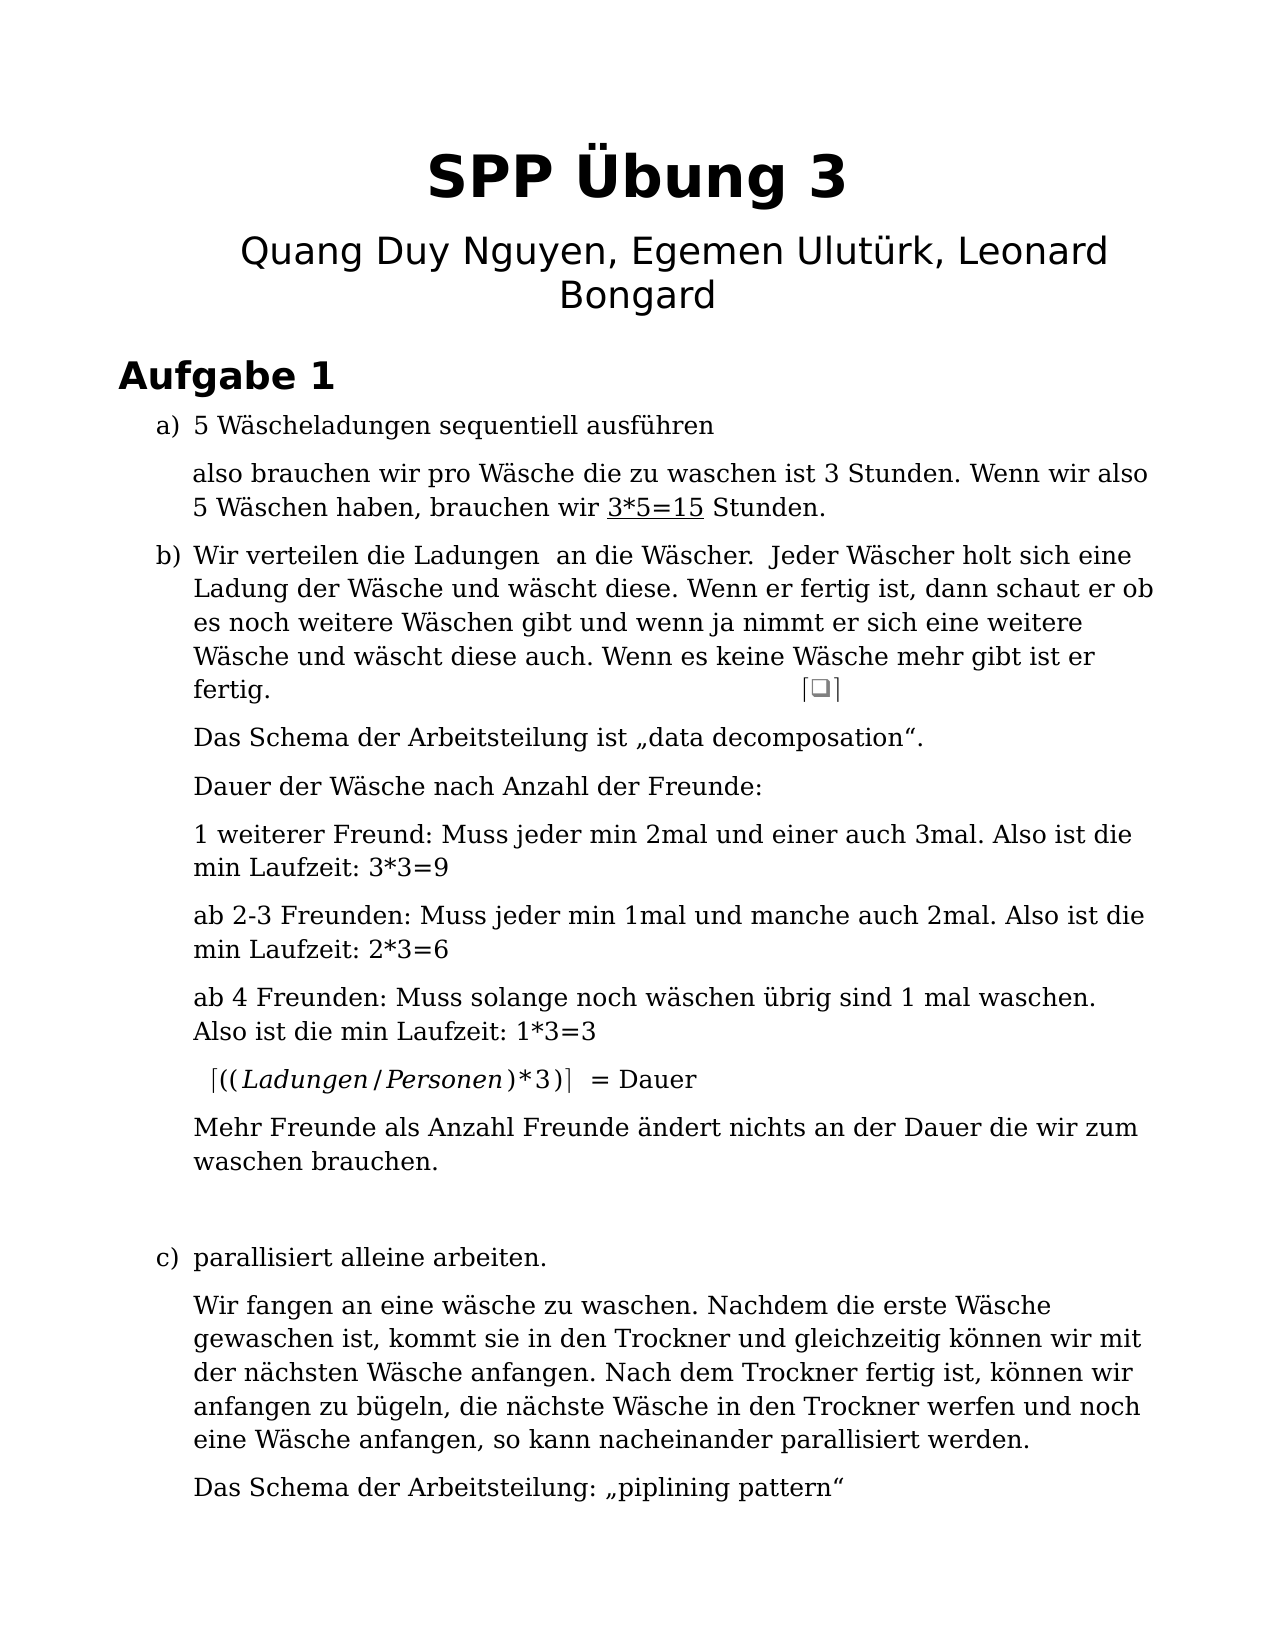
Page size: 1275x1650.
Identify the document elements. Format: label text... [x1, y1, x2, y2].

title SPP Übung 3 [118, 143, 1157, 211]
list parallisiert alleine arbeiten. [156, 1243, 1157, 1272]
list Mehr Freunde als Anzahl Freunde ändert nichts an der Dauer die wir zum waschen brauchen. [156, 1113, 1157, 1176]
list Dauer der Wäsche nach Anzahl der Freunde: [156, 772, 1157, 801]
list 5 Wäscheladungen sequentiell ausführen [156, 411, 1157, 440]
list ab 2-3 Freunden: Muss jeder min 1mal und manche auch 2mal. Also ist die min Laufzeit: 2*3=6 [156, 901, 1157, 964]
list = Dauer [156, 1065, 1157, 1094]
subtitle Quang Duy Nguyen, Egemen Ulutürk, Leonard Bongard [118, 230, 1157, 317]
list 1 weiterer Freund: Muss jeder min 2mal und einer auch 3mal. Also ist die min Laufzeit: 3*3=9 [156, 820, 1157, 882]
list Wir verteilen die Ladungen an die Wäscher. Jeder Wäscher holt sich eine Ladung der Wäsche und wäscht diese. Wenn er fertig ist, dann schaut er ob es noch weitere Wäschen gibt und wenn ja nimmt er sich eine weitere Wäsche und wäscht diese auch. Wenn es keine Wäsche mehr gibt ist er fertig. [156, 541, 1157, 704]
list Wir fangen an eine wäsche zu waschen. Nachdem die erste Wäsche gewaschen ist, kommt sie in den Trockner und gleichzeitig können wir mit der nächsten Wäsche anfangen. Nach dem Trockner fertig ist, können wir anfangen zu bügeln, die nächste Wäsche in den Trockner werfen und noch eine Wäsche anfangen, so kann nacheinander parallisiert werden. [156, 1291, 1157, 1454]
list Das Schema der Arbeitsteilung: „piplining pattern“ [156, 1473, 1157, 1502]
list Das Schema der Arbeitsteilung ist „data decomposation“. [156, 723, 1157, 753]
text also brauchen wir pro Wäsche die zu waschen ist 3 Stunden. Wenn wir also 5 Wäschen haben, brauchen wir 3*5=15 Stunden. [118, 459, 1157, 522]
subtitle Aufgabe 1 [118, 354, 1157, 399]
list ab 4 Freunden: Muss solange noch wäschen übrig sind 1 mal waschen. Also ist die min Laufzeit: 1*3=3 [156, 983, 1157, 1046]
